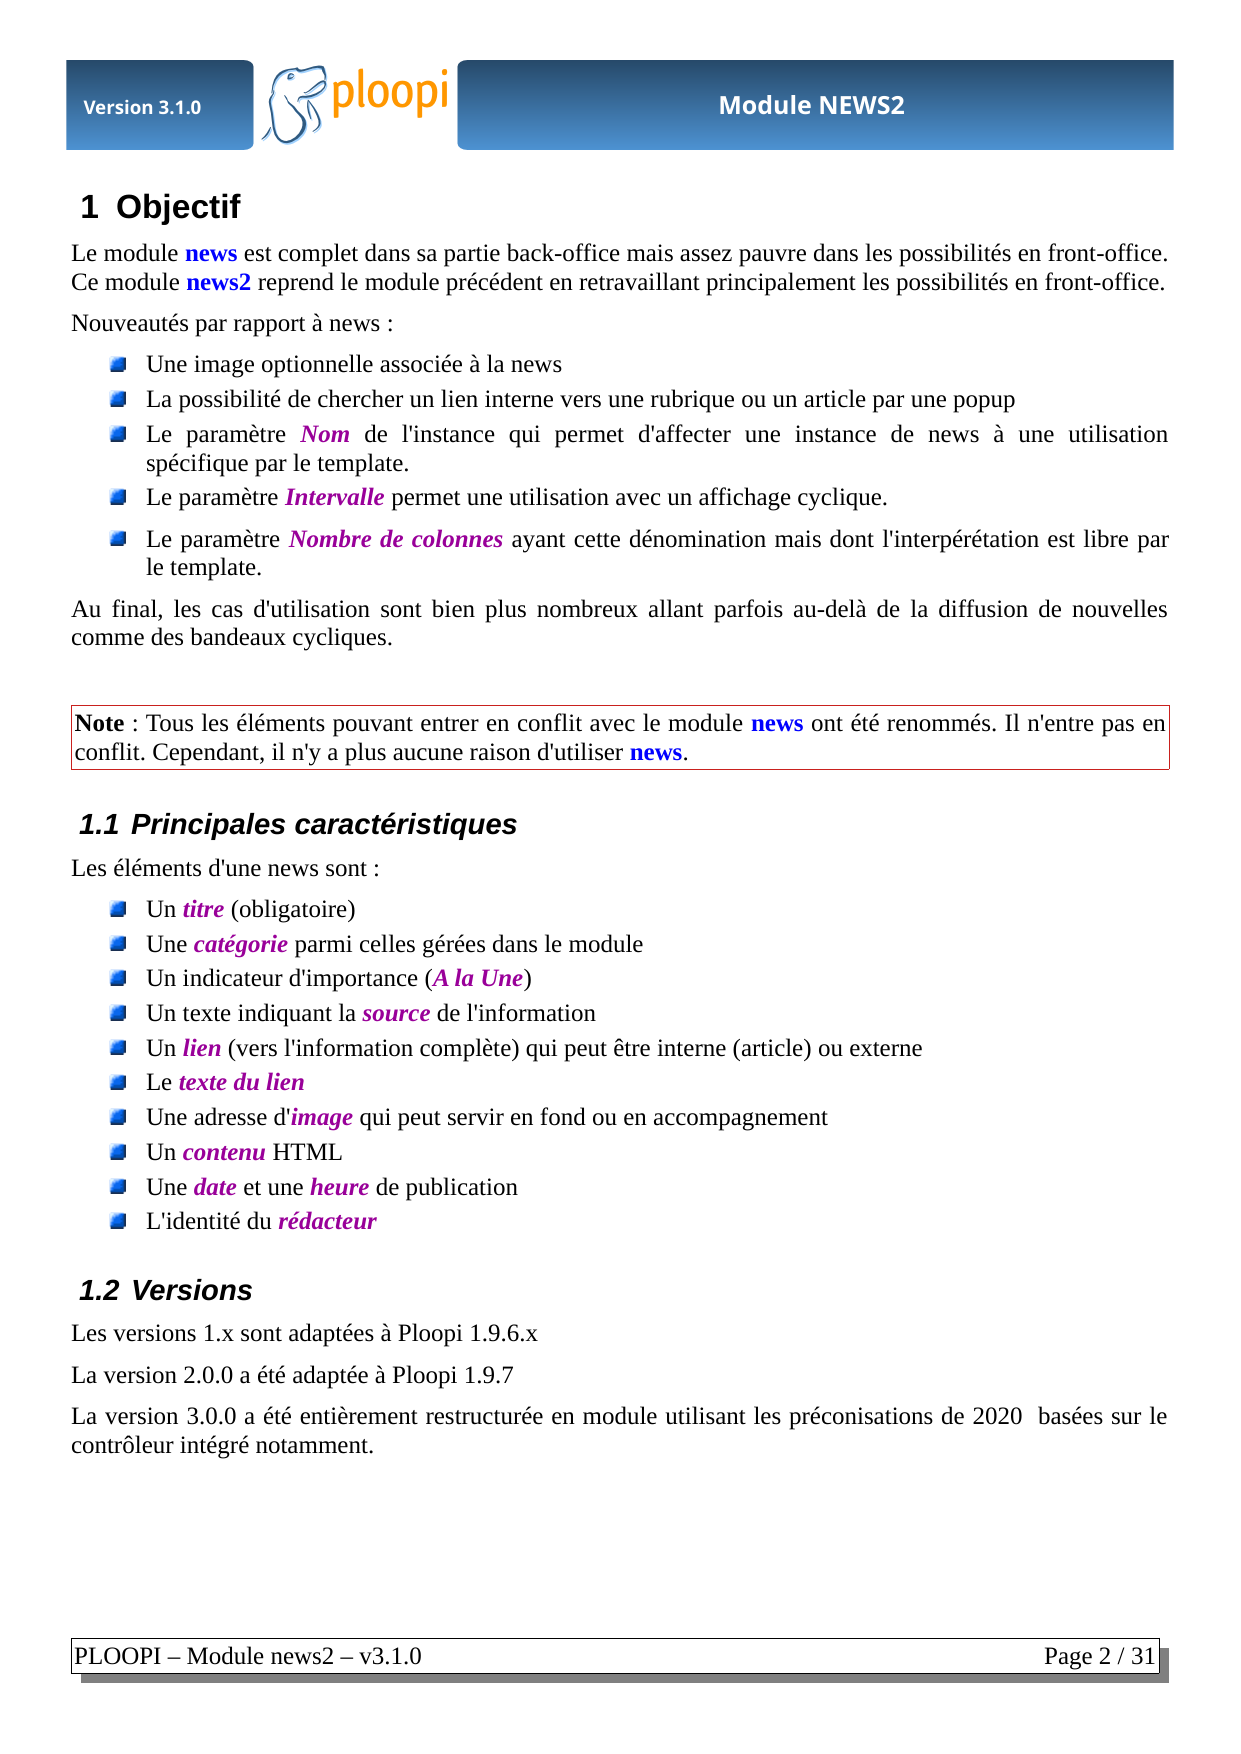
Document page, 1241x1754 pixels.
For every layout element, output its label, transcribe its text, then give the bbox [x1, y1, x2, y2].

picture [109, 530, 126, 546]
list Une date et une heure de publication [108, 1172, 1169, 1200]
text La version 2.0.0 a été adaptée à Ploopi 1.9.7 [71, 1360, 1169, 1388]
list Le texte du lien [108, 1067, 1169, 1096]
text Le module news est complet dans sa partie back-office mais assez pauvre dans les possibilités en front-office. Ce module news2 reprend le module précédent en retravaillant principalement les possibilités en front-office. [71, 238, 1169, 296]
list Un titre (obligatoire) [108, 894, 1169, 923]
subtitle Versions [71, 1272, 1169, 1306]
text La version 3.0.0 a été entièrement restructurée en module utilisant les préconisations de 2020 basées sur le contrôleur intégré notamment. [71, 1401, 1169, 1458]
list Un contenu HTML [108, 1137, 1169, 1166]
text Les éléments d'une news sont : [71, 853, 1169, 882]
picture [66, 59, 1174, 153]
picture [109, 488, 126, 505]
list Un lien (vers l'information complète) qui peut être interne (article) ou externe [108, 1033, 1169, 1062]
picture [109, 1143, 126, 1160]
subtitle Principales caractéristiques [71, 807, 1169, 840]
picture [109, 1004, 126, 1021]
picture [109, 356, 126, 372]
picture [109, 900, 126, 917]
list La possibilité de chercher un lien interne vers une rubrique ou un article par une popup [108, 384, 1169, 413]
list Le paramètre Nom de l'instance qui permet d'affecter une instance de news à une utilisation spécifique par le template. [108, 419, 1169, 476]
list Un indicateur d'importance (A la Une) [108, 963, 1169, 992]
picture [109, 425, 126, 442]
list Une image optionnelle associée à la news [108, 349, 1169, 378]
text Nouveautés par rapport à news : [71, 308, 1169, 337]
list Une adresse d'image qui peut servir en fond ou en accompagnement [108, 1102, 1169, 1131]
text Au final, les cas d'utilisation sont bien plus nombreux allant parfois au-delà de la diffusion de nouvelles comme des bandeaux cycliques. [71, 594, 1169, 651]
list Une catégorie parmi celles gérées dans le module [108, 929, 1169, 957]
picture [109, 1108, 126, 1125]
picture [109, 390, 126, 407]
picture [109, 935, 126, 951]
picture [109, 1074, 126, 1090]
picture [109, 1212, 126, 1229]
picture [109, 1039, 126, 1055]
list L'identité du rédacteur [108, 1206, 1169, 1235]
text Les versions 1.x sont adaptées à Ploopi 1.9.6.x [71, 1318, 1169, 1347]
text Note : Tous les éléments pouvant entrer en conflit avec le module news ont été renommés. Il n'entre pas en conflit. Cependant, il n'y a plus aucune raison d'utiliser news. [72, 706, 1169, 769]
list Le paramètre Intervalle permet une utilisation avec un affichage cyclique. [108, 482, 1169, 511]
picture [109, 1178, 126, 1194]
list Un texte indiquant la source de l'information [108, 998, 1169, 1027]
picture [109, 969, 126, 986]
subtitle Objectif [71, 187, 1169, 226]
list Le paramètre Nombre de colonnes ayant cette dénomination mais dont l'interpérétation est libre par le template. [108, 524, 1169, 581]
